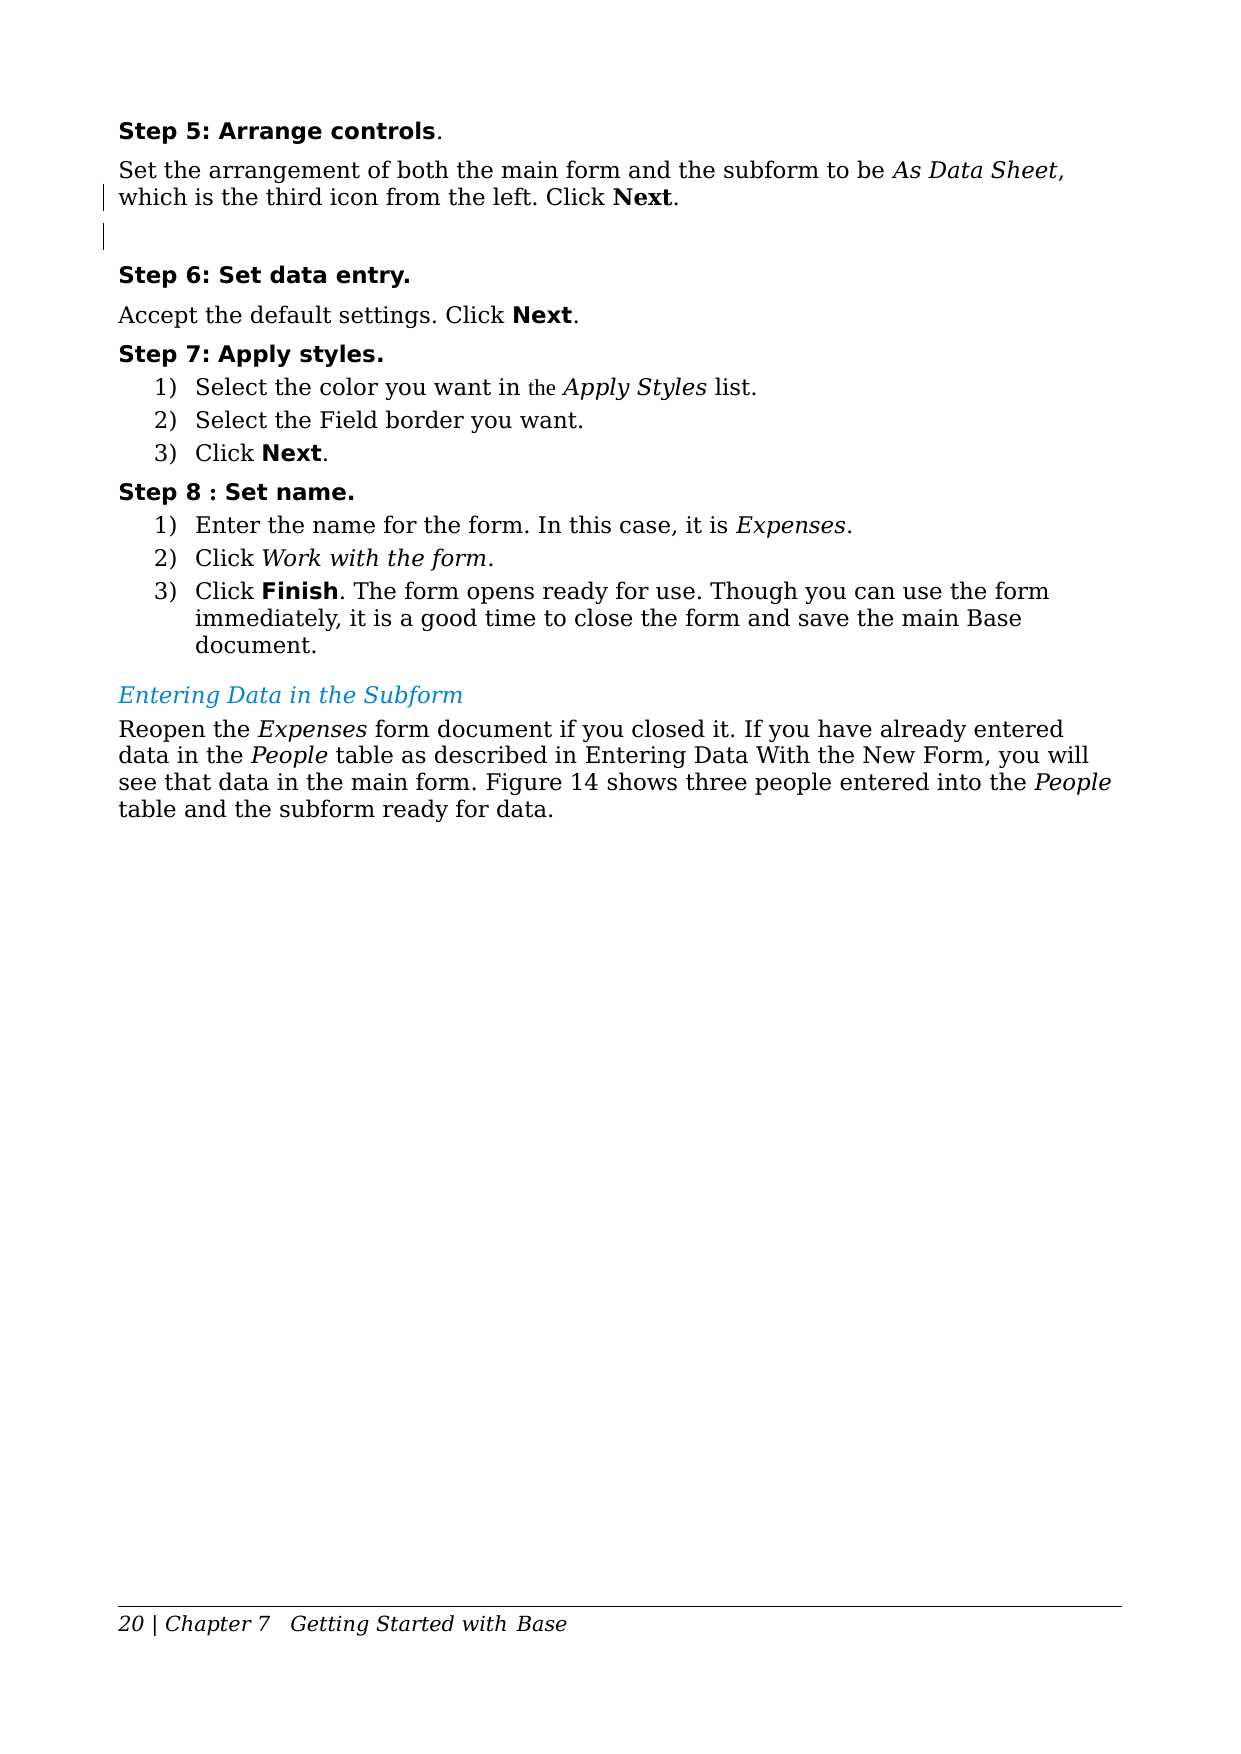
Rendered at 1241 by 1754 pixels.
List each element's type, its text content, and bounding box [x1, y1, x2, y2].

list Select the Field border you want. [177, 407, 1122, 434]
text Step 6: Set data entry. [118, 263, 1122, 289]
text Reopen the Expenses form document if you closed it. If you have already entered data in the People table as described in Entering Data With the New Form, you will see that data in the main form. Figure 14 shows three people entered into the People table and the subform ready for data. [118, 716, 1122, 822]
list Click Next. [177, 440, 1122, 467]
list Step 7: Apply styles. [118, 341, 1122, 368]
list Step 8 : Set name. [118, 479, 1122, 506]
text Step 5: Arrange controls. [118, 118, 1122, 145]
text Accept the default settings. Click Next. [118, 302, 1122, 328]
subtitle Entering Data in the Subform [118, 683, 1122, 709]
list Click Finish. The form opens ready for use. Though you can use the form immediately, it is a good time to close the form and save the main Base document. [177, 578, 1122, 658]
list Enter the name for the form. In this case, it is Expenses. [177, 513, 1122, 539]
text Set the arrangement of both the main form and the subform to be As Data Sheet, which is the third icon from the left. Click Next. [118, 157, 1122, 250]
list Click Work with the form. [177, 546, 1122, 572]
list Select the color you want in the Apply Styles list. [177, 374, 1122, 401]
